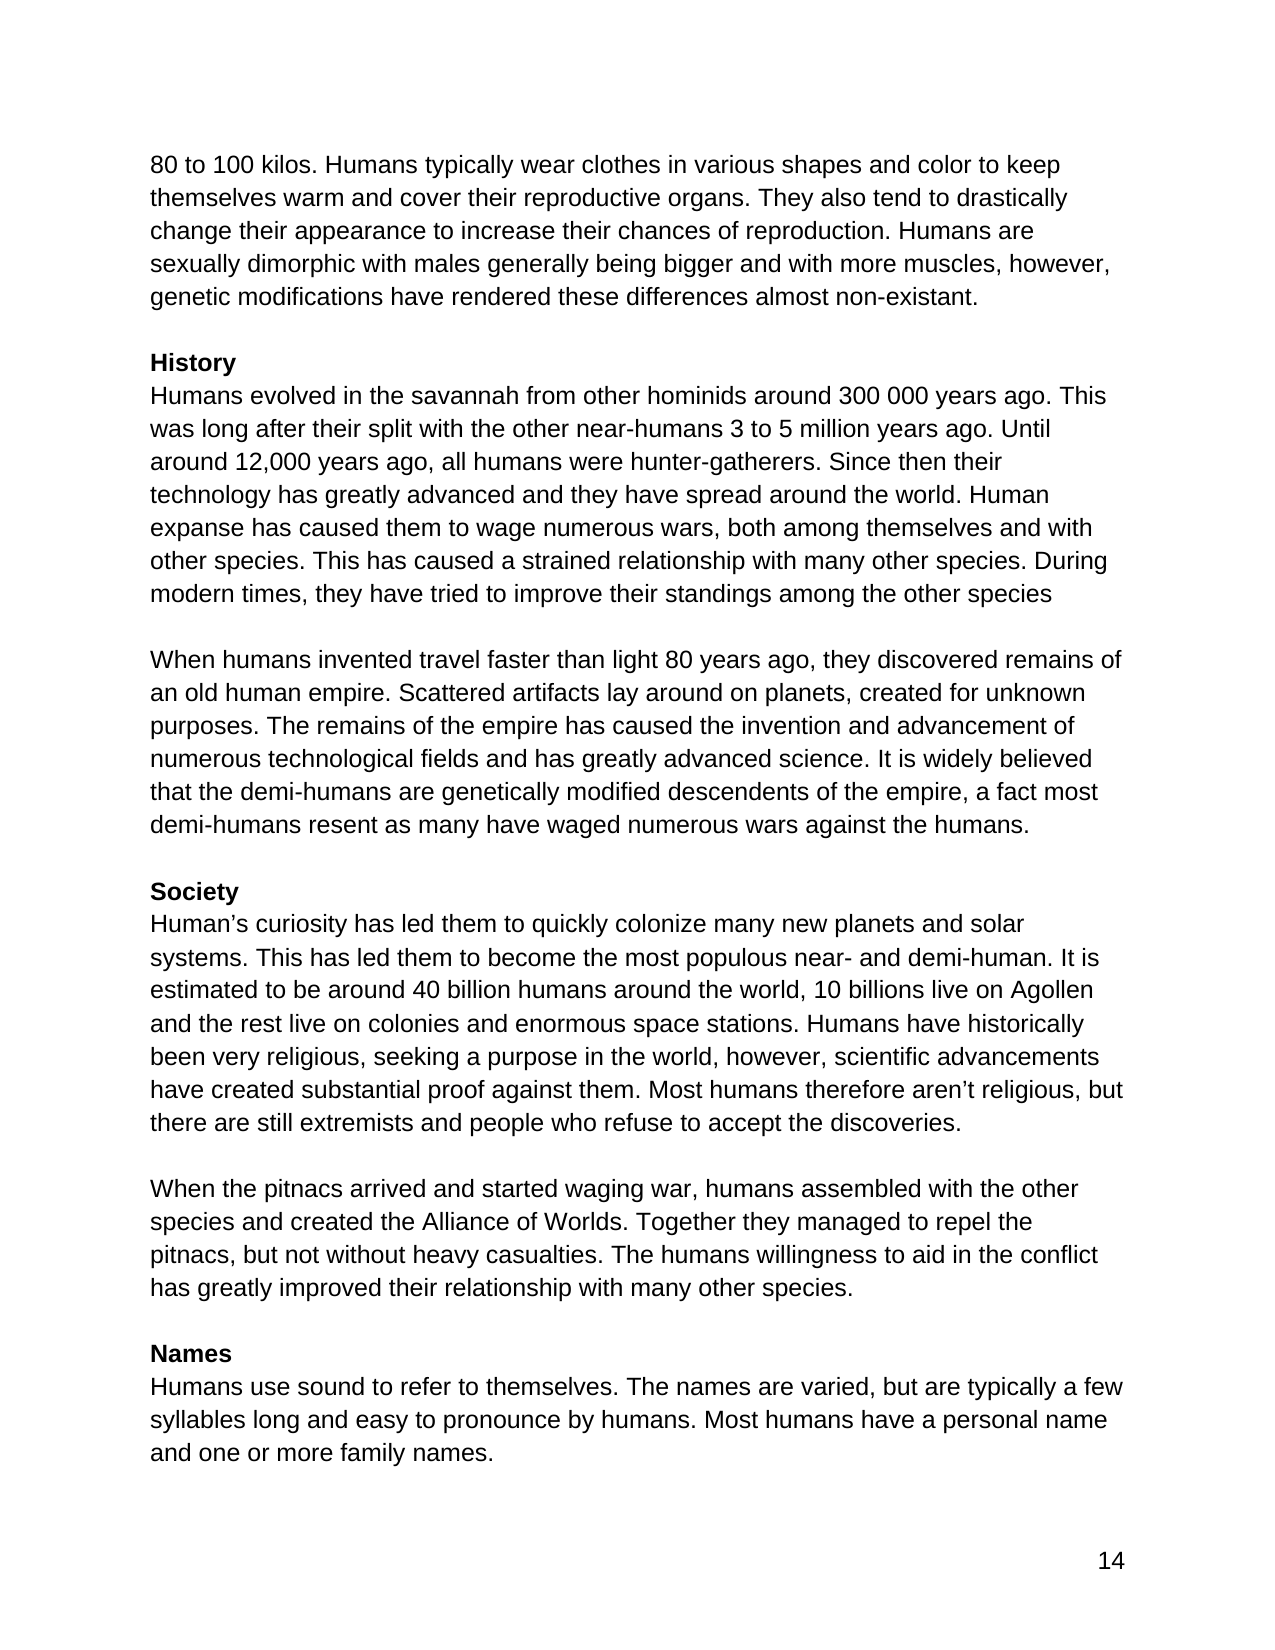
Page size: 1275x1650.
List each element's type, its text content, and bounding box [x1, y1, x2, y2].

text Human’s curiosity has led them to quickly colonize many new planets and solar systems. This has led them to become the most populous near- and demi-human. It is estimated to be around 40 billion humans around the world, 10 billions live on Agollen and the rest live on colonies and enormous space stations. Humans have historically been very religious, seeking a purpose in the world, however, scientific advancements have created substantial proof against them. Most humans therefore aren’t religious, but there are still extremists and people who refuse to accept the discoveries. [150, 909, 1125, 1136]
text Humans use sound to refer to themselves. The names are varied, but are typically a few syllables long and easy to pronounce by humans. Most humans have a personal name and one or more family names. [150, 1372, 1125, 1467]
text When humans invented travel faster than light 80 years ago, they discovered remains of an old human empire. Scattered artifacts lay around on planets, created for unknown purposes. The remains of the empire has caused the invention and advancement of numerous technological fields and has greatly advanced science. It is widely believed that the demi-humans are genetically modified descendents of the empire, a fact most demi-humans resent as many have waged numerous wars against the humans. [150, 645, 1125, 839]
text Humans evolved in the savannah from other hominids around 300 000 years ago. This was long after their split with the other near-humans 3 to 5 million years ago. Until around 12,000 years ago, all humans were hunter-gatherers. Since then their technology has greatly advanced and they have spread around the world. Human expanse has caused them to wage numerous wars, both among themselves and with other species. This has caused a strained relationship with many other species. During modern times, they have tried to improve their standings among the other species [150, 381, 1125, 608]
text When the pitnacs arrived and started waging war, humans assembled with the other species and created the Alliance of Worlds. Together they managed to repel the pitnacs, but not without heavy casualties. The humans willingness to aid in the conflict has greatly improved their relationship with many other species. [150, 1174, 1125, 1301]
text 80 to 100 kilos. Humans typically wear clothes in various shapes and color to keep themselves warm and cover their reproductive organs. They also tend to drastically change their appearance to increase their chances of reproduction. Humans are sexually dimorphic with males generally being bigger and with more muscles, however, genetic modifications have rendered these differences almost non-existant. [150, 150, 1125, 311]
text Names [150, 1339, 1125, 1367]
text History [150, 348, 1125, 377]
text Society [150, 876, 1125, 905]
